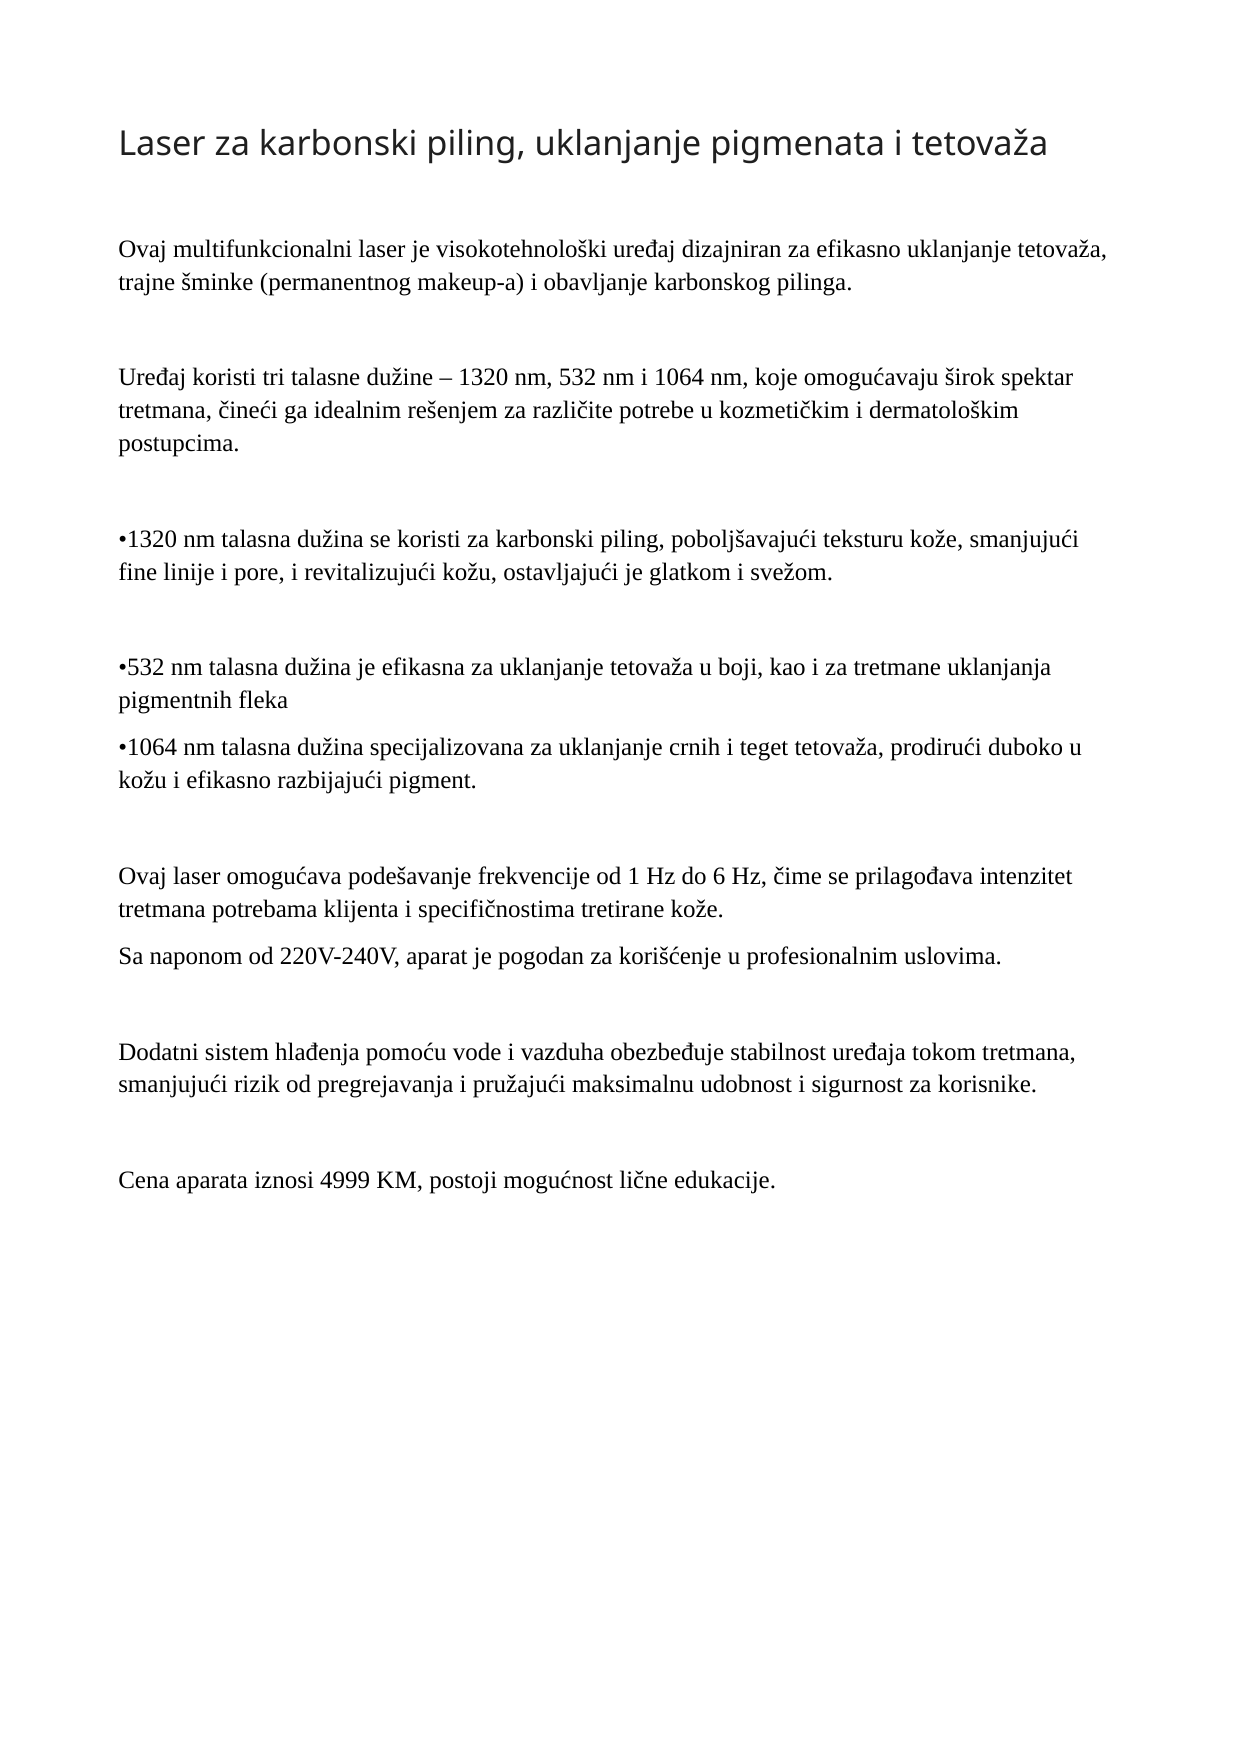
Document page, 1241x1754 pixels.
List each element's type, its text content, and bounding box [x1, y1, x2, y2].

text •532 nm talasna dužina je efikasna za uklanjanje tetovaža u boji, kao i za tretmane uklanjanja pigmentnih fleka [118, 652, 1122, 714]
text Laser za karbonski piling, uklanjanje pigmenata i tetovaža [118, 118, 1122, 165]
text Ovaj multifunkcionalni laser je visokotehnološki uređaj dizajniran za efikasno uklanjanje tetovaža, trajne šminke (permanentnog makeup-a) i obavljanje karbonskog pilinga. [118, 234, 1122, 296]
text Sa naponom od 220V-240V, aparat je pogodan za korišćenje u profesionalnim uslovima. [118, 941, 1122, 970]
text Dodatni sistem hlađenja pomoću vode i vazduha obezbeđuje stabilnost uređaja tokom tretmana, smanjujući rizik od pregrejavanja i pružajući maksimalnu udobnost i sigurnost za korisnike. [118, 1037, 1122, 1098]
text Uređaj koristi tri talasne dužine – 1320 nm, 532 nm i 1064 nm, koje omogućavaju širok spektar tretmana, čineći ga idealnim rešenjem za različite potrebe u kozmetičkim i dermatološkim postupcima. [118, 362, 1122, 457]
text Ovaj laser omogućava podešavanje frekvencije od 1 Hz do 6 Hz, čime se prilagođava intenzitet tretmana potrebama klijenta i specifičnostima tretirane kože. [118, 861, 1122, 922]
text •1064 nm talasna dužina specijalizovana za uklanjanje crnih i teget tetovaža, prodirući duboko u kožu i efikasno razbijajući pigment. [118, 732, 1122, 794]
text Cena aparata iznosi 4999 KM, postoji mogućnost lične edukacije. [118, 1165, 1122, 1193]
text •1320 nm talasna dužina se koristi za karbonski piling, poboljšavajući teksturu kože, smanjujući fine linije i pore, i revitalizujući kožu, ostavljajući je glatkom i svežom. [118, 524, 1122, 585]
